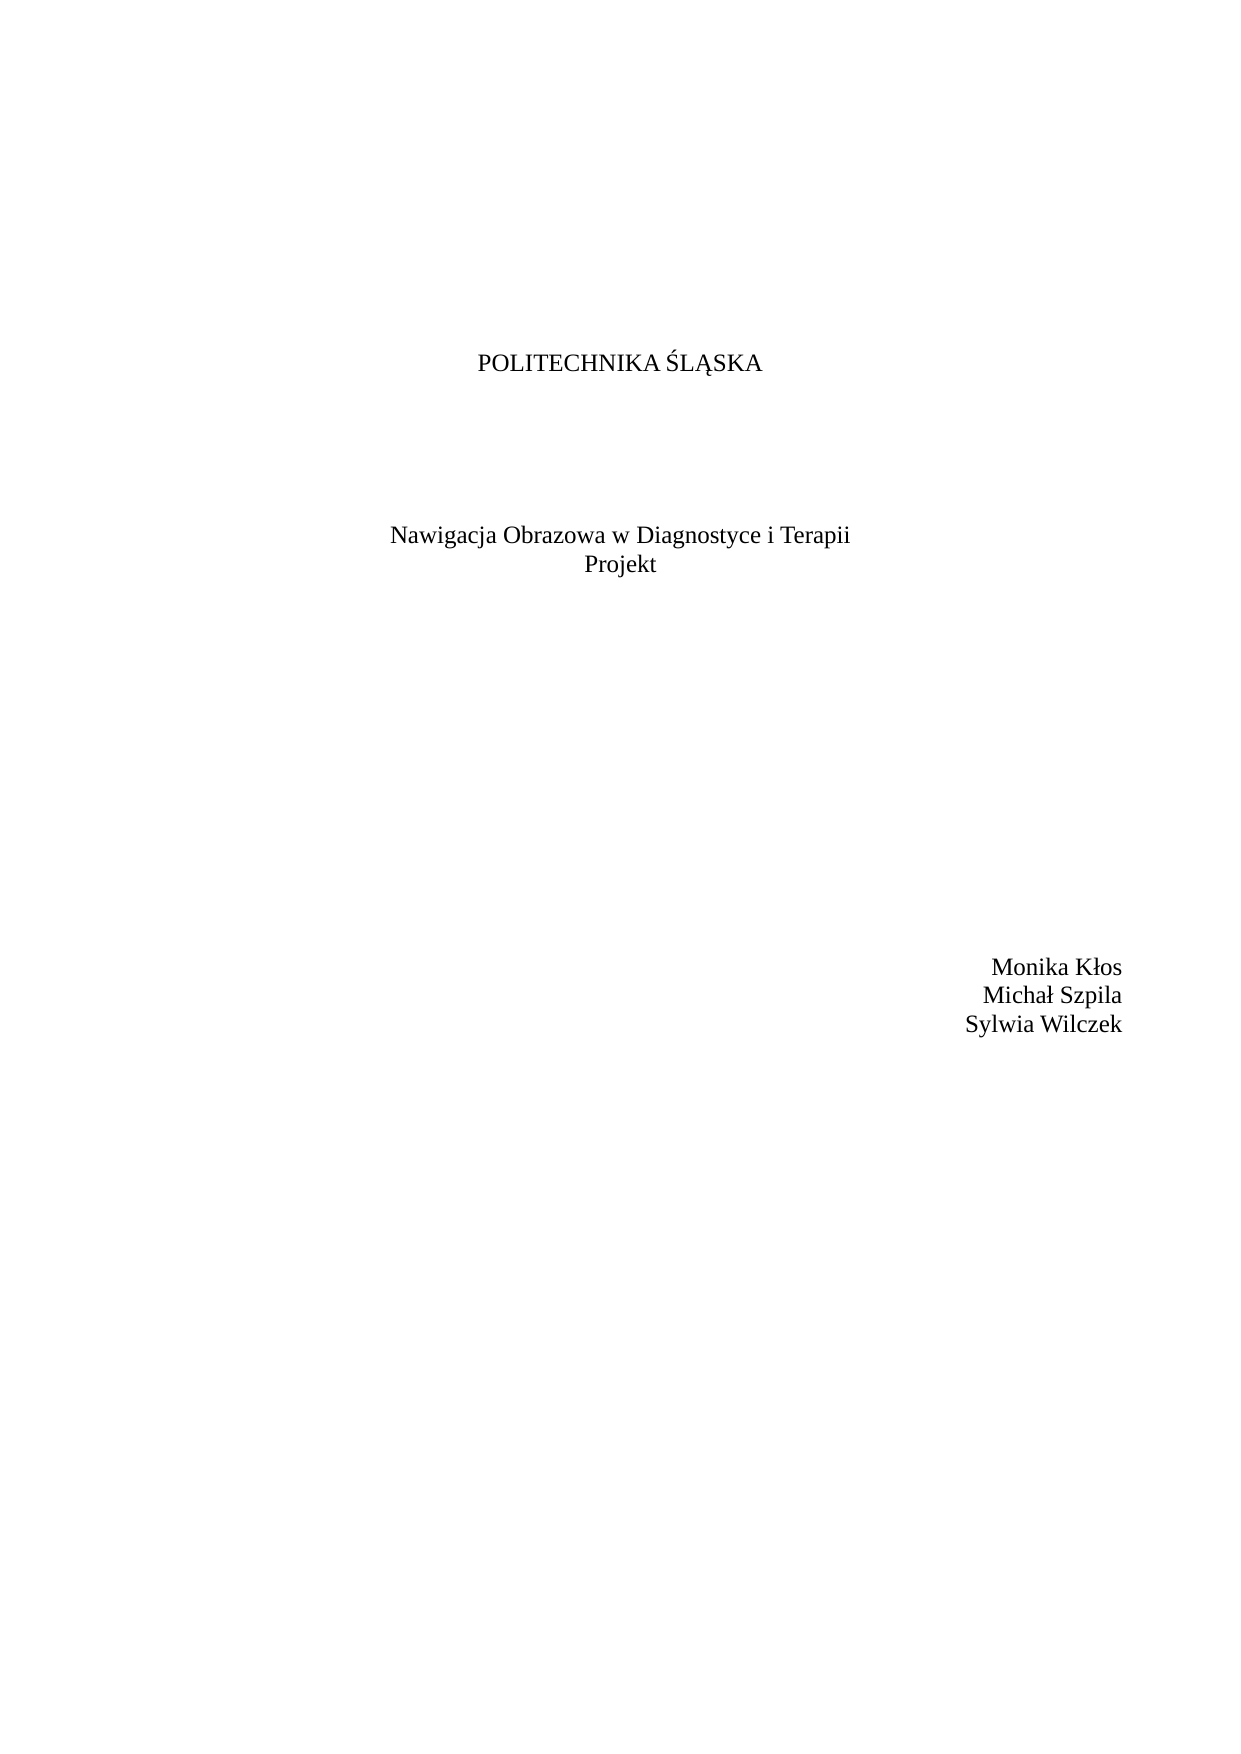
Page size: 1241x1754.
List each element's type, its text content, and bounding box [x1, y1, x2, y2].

text Projekt [118, 549, 1122, 578]
text Monika Kłos [118, 952, 1122, 981]
text Michał Szpila [118, 981, 1122, 1009]
text Sylwia Wilczek [118, 1009, 1122, 1038]
text POLITECHNIKA ŚLĄSKA [118, 348, 1122, 377]
text Nawigacja Obrazowa w Diagnostyce i Terapii [118, 521, 1122, 549]
